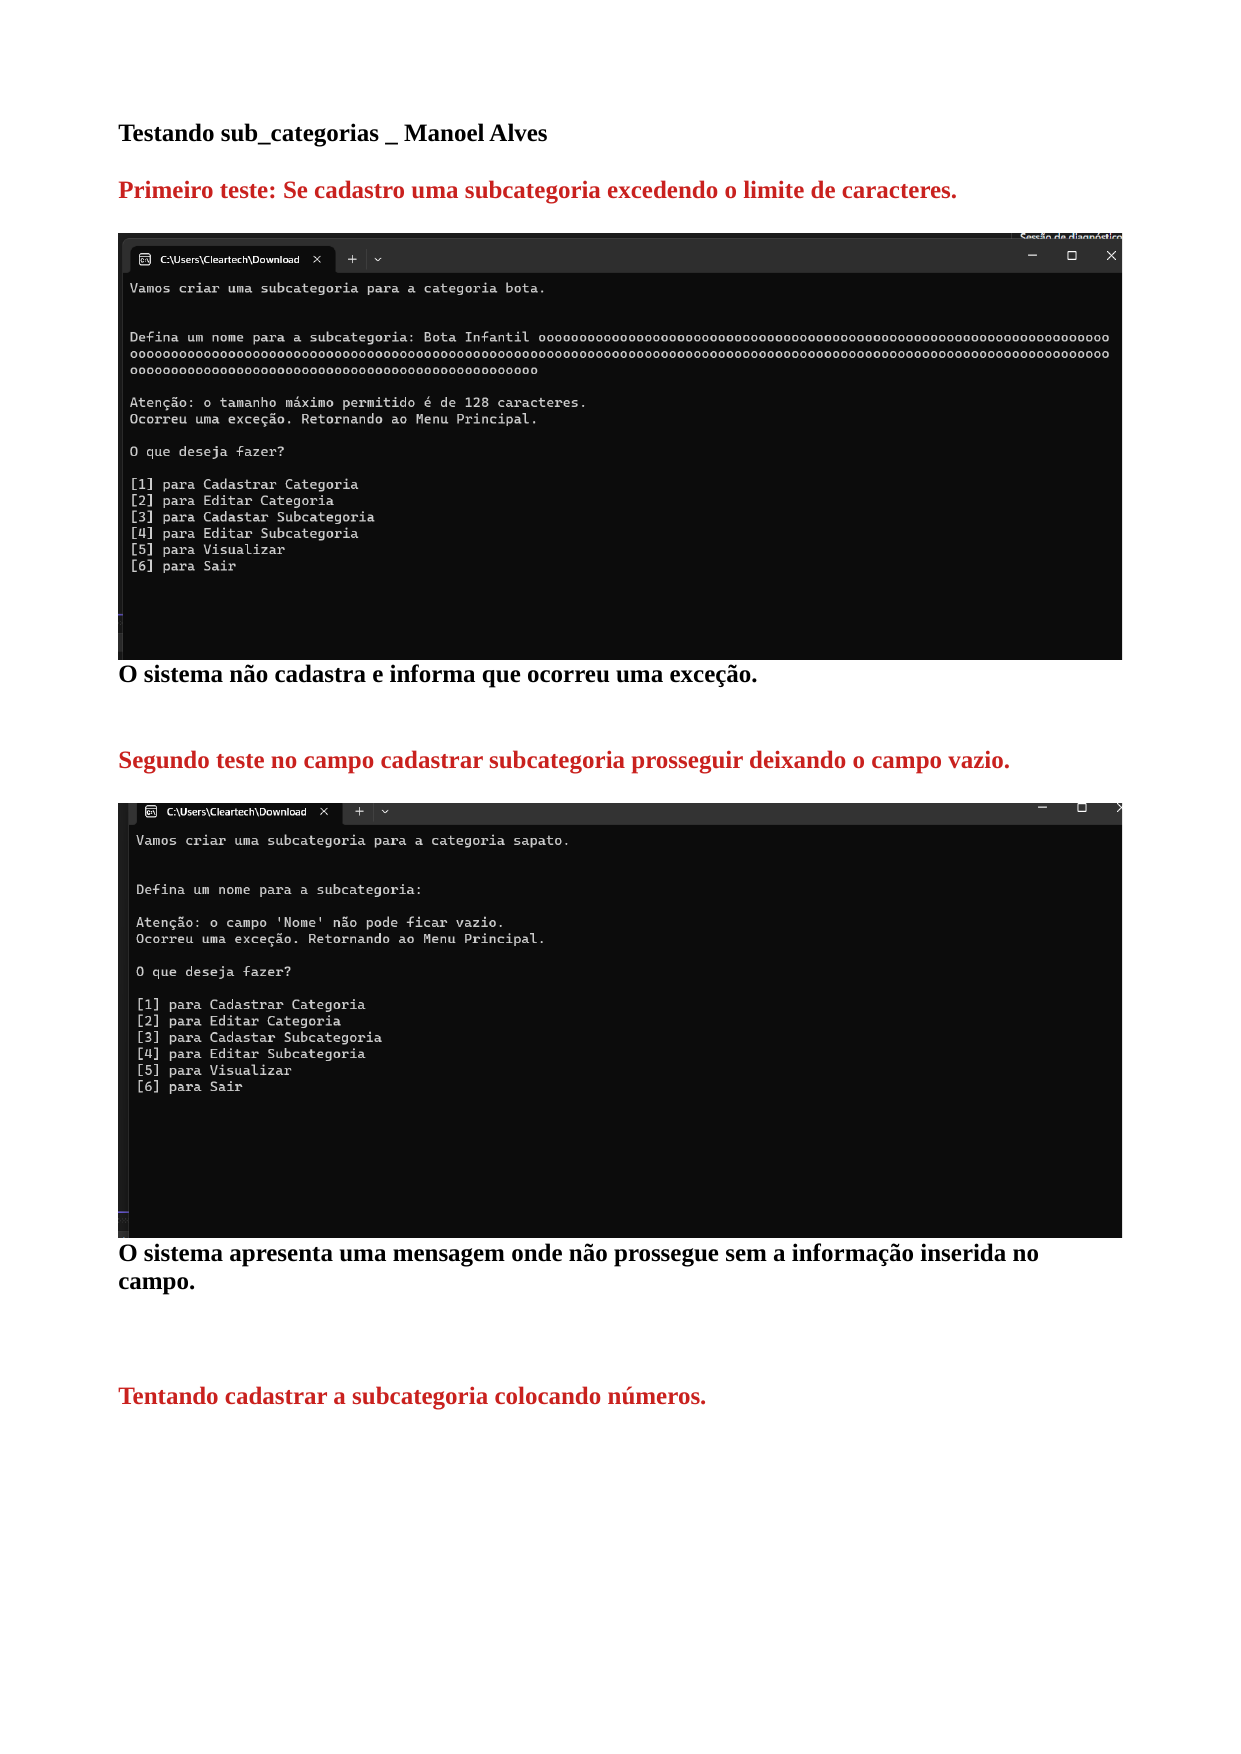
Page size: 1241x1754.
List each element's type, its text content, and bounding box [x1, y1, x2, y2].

text Testando sub_categorias _ Manoel Alves [118, 118, 1122, 147]
picture [118, 233, 1123, 660]
text O sistema apresenta uma mensagem onde não prossegue sem a informação inserida no campo. [118, 1238, 1122, 1295]
picture [118, 803, 1123, 1238]
text Primeiro teste: Se cadastro uma subcategoria excedendo o limite de caracteres. [118, 176, 1122, 204]
text O sistema não cadastra e informa que ocorreu uma exceção. [118, 660, 1122, 688]
text Tentando cadastrar a subcategoria colocando números. [118, 1381, 1122, 1410]
text Segundo teste no campo cadastrar subcategoria prosseguir deixando o campo vazio. [118, 746, 1122, 774]
